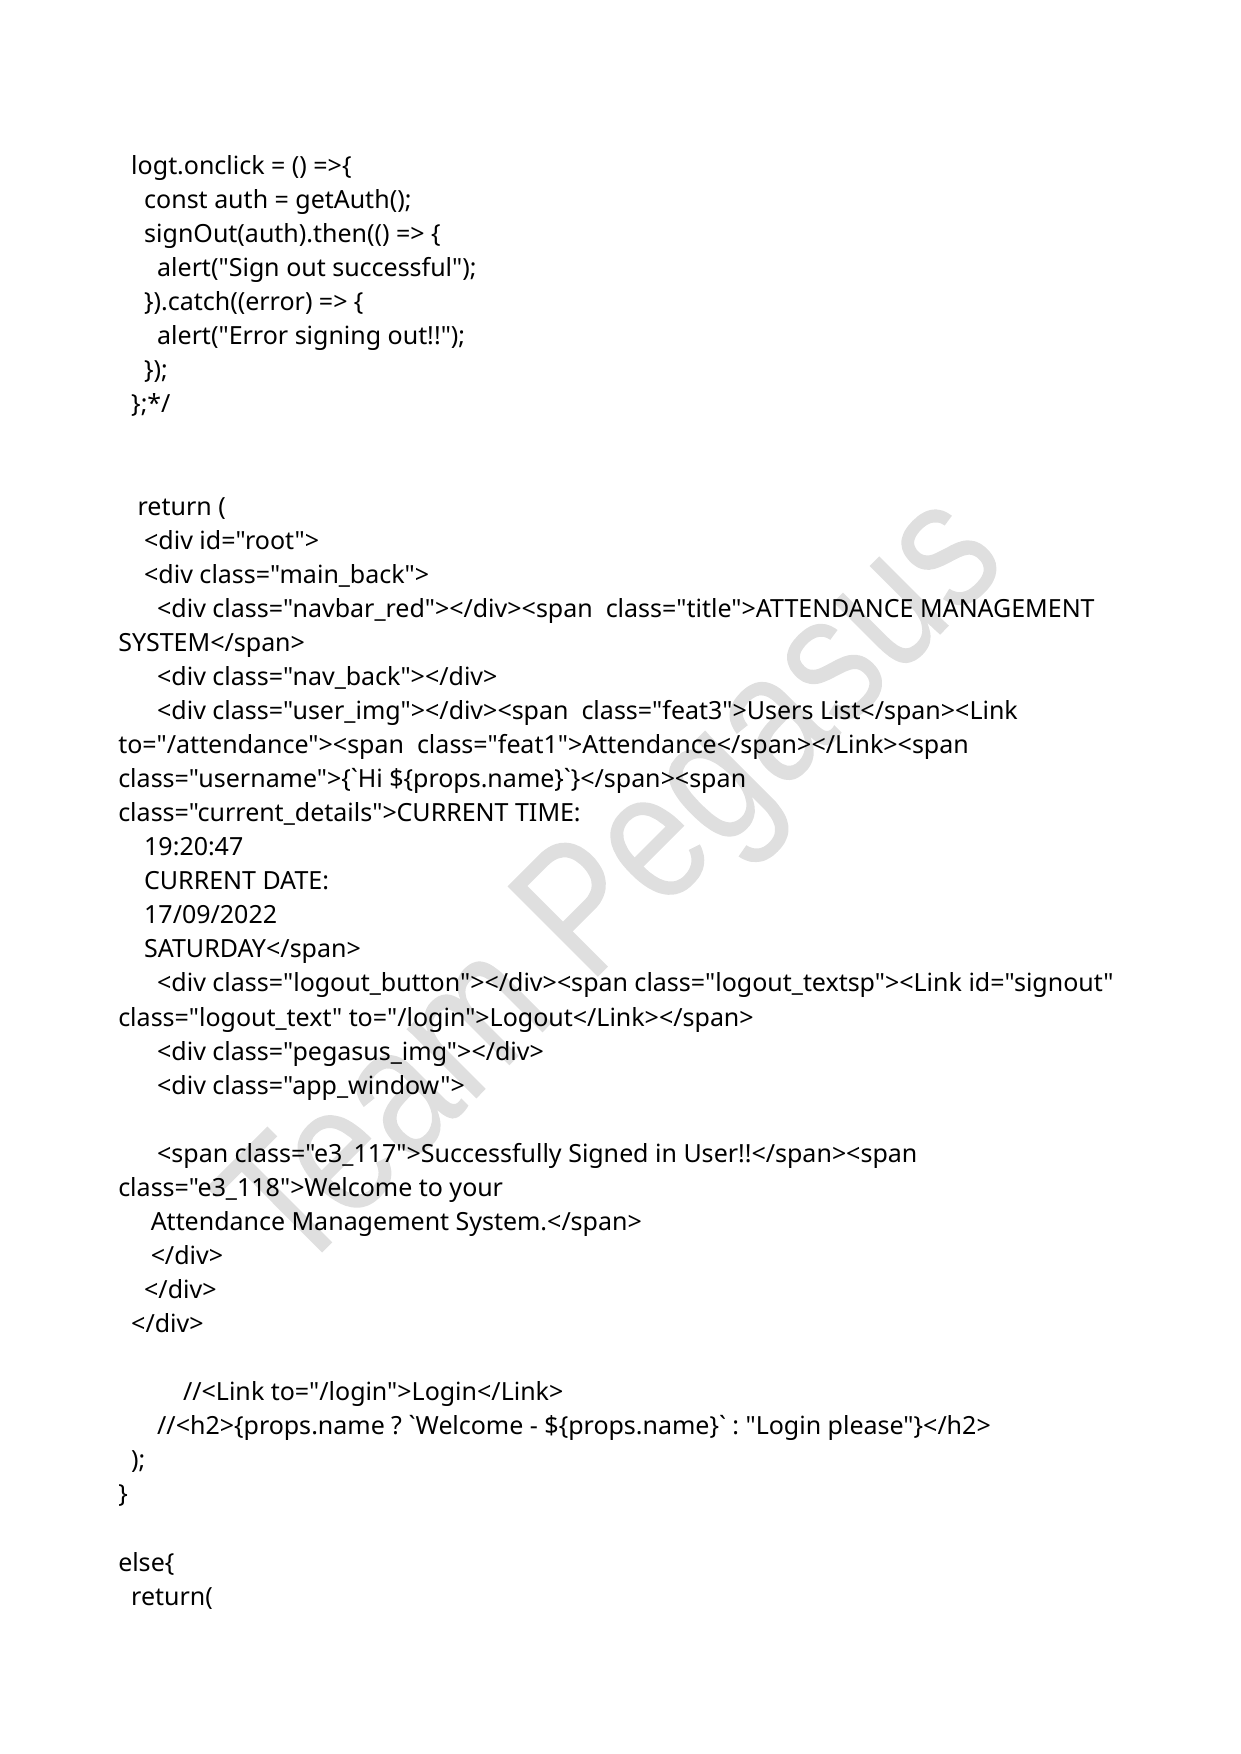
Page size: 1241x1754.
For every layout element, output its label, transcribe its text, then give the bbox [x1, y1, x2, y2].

text else{ [118, 1544, 1122, 1578]
text <div class="pegasus_img"></div> [435, 1033, 1122, 1067]
text <div class="main_back"> [118, 556, 892, 590]
text <div class="nav_back"></div> [118, 658, 869, 693]
text CURRENT DATE: [118, 863, 529, 897]
text 17/09/2022 [118, 897, 551, 931]
text <div class="pegasus_img"></div> [118, 1033, 443, 1067]
text [540, 897, 586, 920]
text Attendance Management System.</span> [294, 1203, 1122, 1238]
text [880, 556, 983, 590]
text [600, 863, 1122, 897]
text <span class="e3_117">Successfully Signed in User!!</span><span class="e3_118">Welcome to your [332, 1135, 394, 1194]
text Attendance Management System.</span> [118, 1203, 306, 1238]
text [868, 658, 1122, 693]
text <div class="navbar_red"></div><span class="title">ATTENDANCE MANAGEMENT SYSTEM</span> [118, 590, 922, 658]
text } [118, 1476, 1122, 1510]
text [529, 863, 591, 897]
text alert("Error signing out!!"); [118, 318, 1122, 352]
text const auth = getAuth(); [118, 182, 1122, 216]
text <div class="app_window"> [371, 1069, 400, 1101]
text <div class="user_img"></div><span class="feat3">Users List</span><Link to="/attendance"><span class="feat1">Attendance</span></Link><span class="username">{`Hi ${props.name}`}</span><span class="current_details">CURRENT TIME: [118, 693, 1122, 829]
text </div> [118, 1272, 1122, 1306]
text //<Link to="/login">Login</Link> [118, 1374, 1122, 1408]
text SATURDAY</span> [118, 931, 585, 965]
text logt.onclick = () =>{ [118, 148, 1122, 182]
text }); [118, 352, 1122, 386]
text <span class="e3_117">Successfully Signed in User!!</span><span class="e3_118">Welcome to your [375, 1135, 1122, 1203]
text [624, 829, 662, 856]
text //<h2>{props.name ? `Welcome - ${props.name}` : "Login please"}</h2> [118, 1408, 1122, 1442]
text </div> [118, 1238, 1122, 1272]
text [988, 556, 1122, 590]
text 19:20:47 [118, 829, 620, 863]
text <span class="e3_117">Successfully Signed in User!!</span><span class="e3_118">Welcome to your [253, 1135, 337, 1203]
text alert("Sign out successful"); [118, 250, 1122, 284]
text signOut(auth).then(() => { [118, 216, 1122, 250]
text <div id="root"> [118, 522, 910, 556]
text <div class="logout_button"></div><span class="logout_textsp"><Link id="signout" class="logout_text" to="/login">Logout</Link></span> [118, 965, 467, 1033]
text <div class="app_window"> [414, 1067, 1122, 1101]
text <div class="app_window"> [118, 1067, 365, 1101]
text <div class="logout_button"></div><span class="logout_textsp"><Link id="signout" class="logout_text" to="/login">Logout</Link></span> [493, 965, 1122, 1033]
text return ( [118, 488, 1122, 522]
text return( [118, 1578, 1122, 1612]
text <span class="e3_117">Successfully Signed in User!!</span><span class="e3_118">Welcome to your [118, 1135, 271, 1203]
text [915, 522, 1122, 556]
text }).catch((error) => { [118, 284, 1122, 318]
text };*/ [118, 386, 1122, 420]
text [575, 897, 1122, 931]
text <div class="navbar_red"></div><span class="title">ATTENDANCE MANAGEMENT SYSTEM</span> [914, 590, 1122, 658]
text [649, 829, 774, 863]
text [757, 829, 1122, 863]
text <div class="logout_button"></div><span class="logout_textsp"><Link id="signout" class="logout_text" to="/login">Logout</Link></span> [466, 977, 542, 1033]
text </div> [118, 1306, 1122, 1340]
text ); [118, 1442, 1122, 1476]
text [574, 931, 1122, 965]
